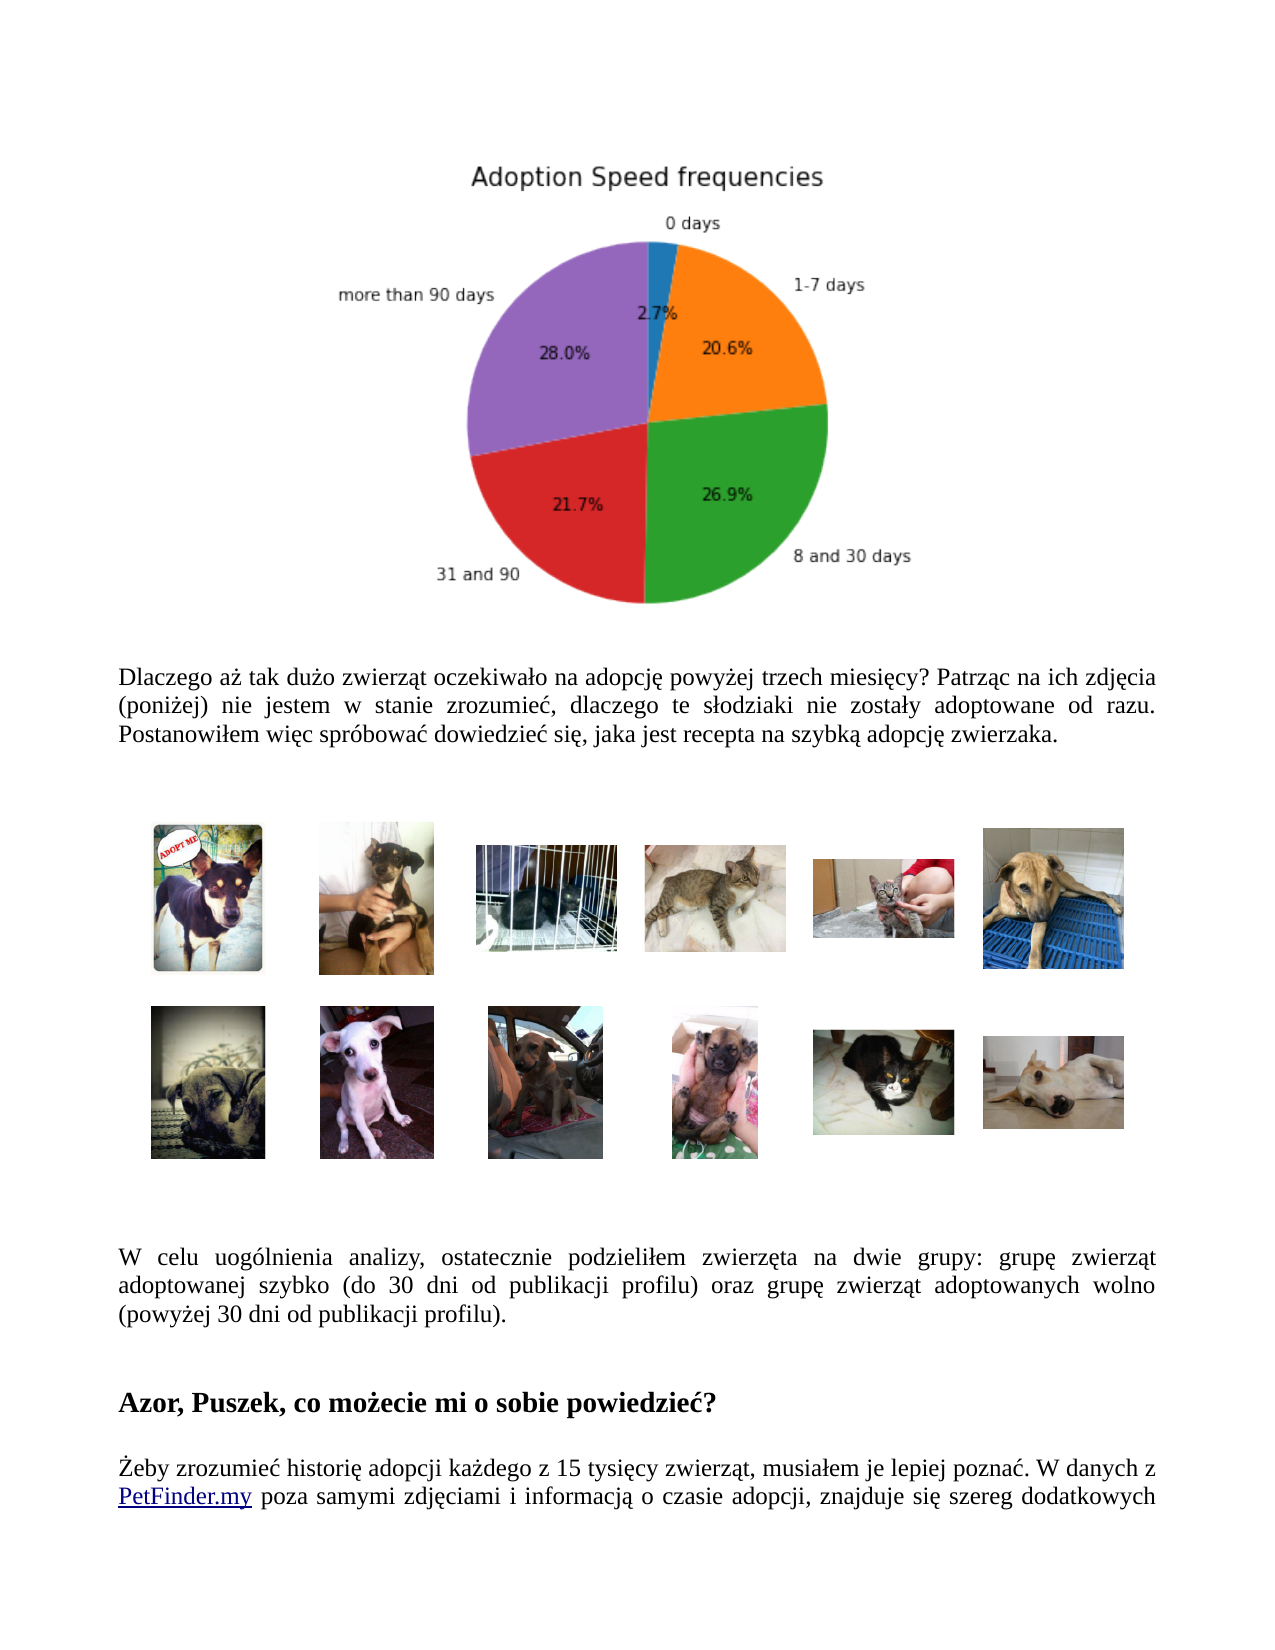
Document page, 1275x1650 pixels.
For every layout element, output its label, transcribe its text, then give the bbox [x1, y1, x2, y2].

picture [128, 768, 1152, 1214]
picture [219, 126, 1056, 633]
text Żeby zrozumieć historię adopcji każdego z 15 tysięcy zwierząt, musiałem je lepiej poznać. W danych z PetFinder.my poza samymi zdjęciami i informacją o czasie adopcji, znajduje się szereg dodatkowych [118, 1453, 1157, 1510]
text W celu uogólnienia analizy, ostatecznie podzieliłem zwierzęta na dwie grupy: grupę zwierząt adoptowanej szybko (do 30 dni od publikacji profilu) oraz grupę zwierząt adoptowanych wolno (powyżej 30 dni od publikacji profilu). [118, 1242, 1157, 1328]
text Azor, Puszek, co możecie mi o sobie powiedzieć? [118, 1386, 1157, 1419]
text Dlaczego aż tak dużo zwierząt oczekiwało na adopcję powyżej trzech miesięcy? Patrząc na ich zdjęcia (poniżej) nie jestem w stanie zrozumieć, dlaczego te słodziaki nie zostały adoptowane od razu. Postanowiłem więc spróbować dowiedzieć się, jaka jest recepta na szybką adopcję zwierzaka. [118, 662, 1157, 748]
